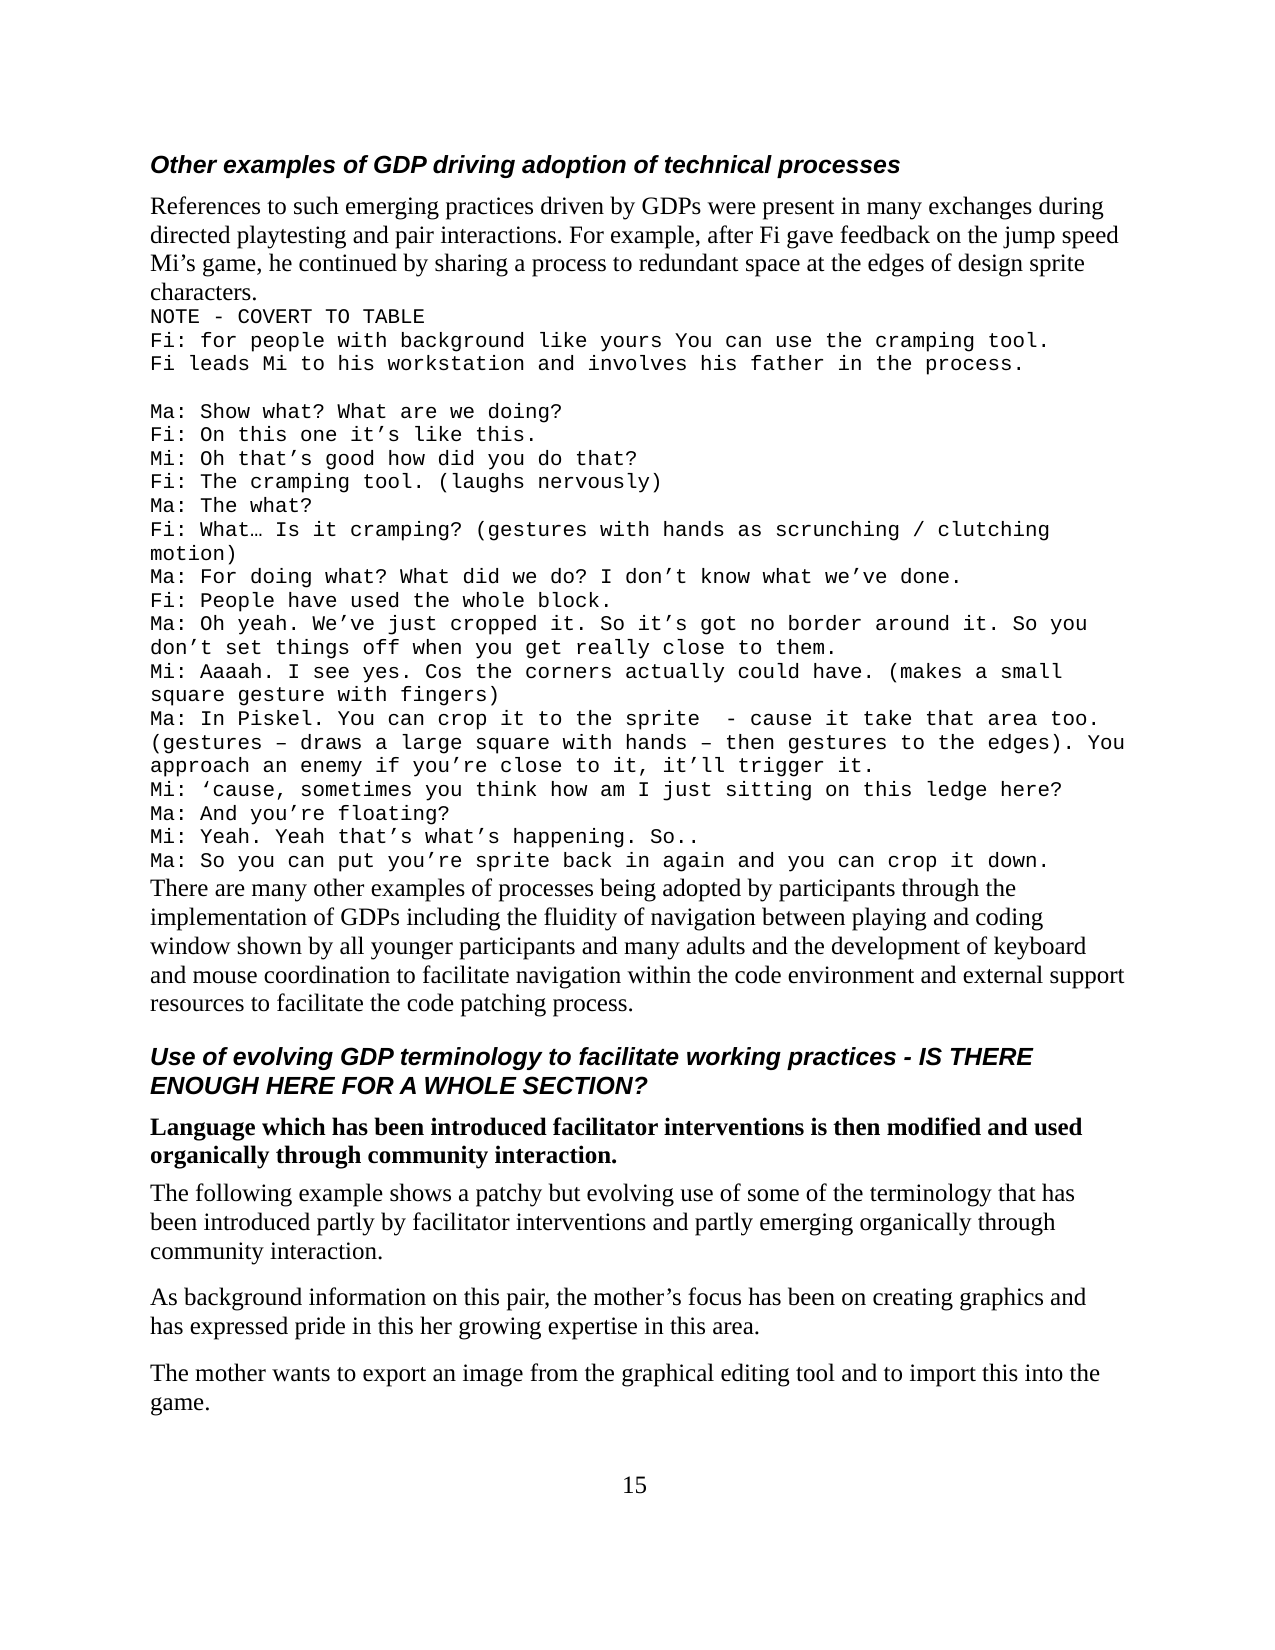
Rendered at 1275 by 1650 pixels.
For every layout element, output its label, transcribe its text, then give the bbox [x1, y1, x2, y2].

text Mi: Yeah. Yeah that’s what’s happening. So.. [150, 826, 1125, 850]
text There are many other examples of processes being adopted by participants through the implementation of GDPs including the fluidity of navigation between playing and coding window shown by all younger participants and many adults and the development of keyboard and mouse coordination to facilitate navigation within the code environment and external support resources to facilitate the code patching process. [150, 873, 1125, 1017]
text Fi leads Mi to his workstation and involves his father in the process. [150, 353, 1125, 377]
text Ma: Oh yeah. We’ve just cropped it. So it’s got no border around it. So you don’t set things off when you get really close to them. [150, 613, 1125, 661]
text Ma: For doing what? What did we do? I don’t know what we’ve done. [150, 566, 1125, 590]
text Ma: Show what? What are we doing? [150, 401, 1125, 424]
text Ma: In Piskel. You can crop it to the sprite - cause it take that area too. (gestures – draws a large square with hands – then gestures to the edges). You approach an enemy if you’re close to it, it’ll trigger it. [150, 708, 1125, 779]
text Fi: What… Is it cramping? (gestures with hands as scrunching / clutching motion) [150, 519, 1125, 566]
text References to such emerging practices driven by GDPs were present in many exchanges during directed playtesting and pair interactions. For example, after Fi gave feedback on the jump speed Mi’s game, he continued by sharing a process to redundant space at the edges of design sprite characters. [150, 191, 1125, 306]
text Language which has been introduced facilitator interventions is then modified and used organically through community interaction. [150, 1112, 1125, 1169]
text Fi: People have used the whole block. [150, 590, 1125, 613]
text Fi: for people with background like yours You can use the cramping tool. [150, 330, 1125, 353]
text Mi: Oh that’s good how did you do that? [150, 448, 1125, 472]
text The following example shows a patchy but evolving use of some of the terminology that has been introduced partly by facilitator interventions and partly emerging organically through community interaction. [150, 1178, 1125, 1264]
subtitle Other examples of GDP driving adoption of technical processes [150, 150, 1125, 178]
text NOTE - COVERT TO TABLE [150, 306, 1125, 330]
text Fi: The cramping tool. (laughs nervously) [150, 472, 1125, 495]
text Ma: The what? [150, 495, 1125, 519]
text Ma: And you’re floating? [150, 803, 1125, 826]
subtitle Use of evolving GDP terminology to facilitate working practices - IS THERE ENOUGH HERE FOR A WHOLE SECTION? [150, 1042, 1125, 1099]
text Ma: So you can put you’re sprite back in again and you can crop it down. [150, 850, 1125, 873]
text The mother wants to export an image from the graphical editing tool and to import this into the game. [150, 1358, 1125, 1415]
text Mi: Aaaah. I see yes. Cos the corners actually could have. (makes a small square gesture with fingers) [150, 661, 1125, 708]
text Fi: On this one it’s like this. [150, 424, 1125, 448]
text As background information on this pair, the mother’s focus has been on creating graphics and has expressed pride in this her growing expertise in this area. [150, 1282, 1125, 1340]
text Mi: ‘cause, sometimes you think how am I just sitting on this ledge here? [150, 779, 1125, 803]
